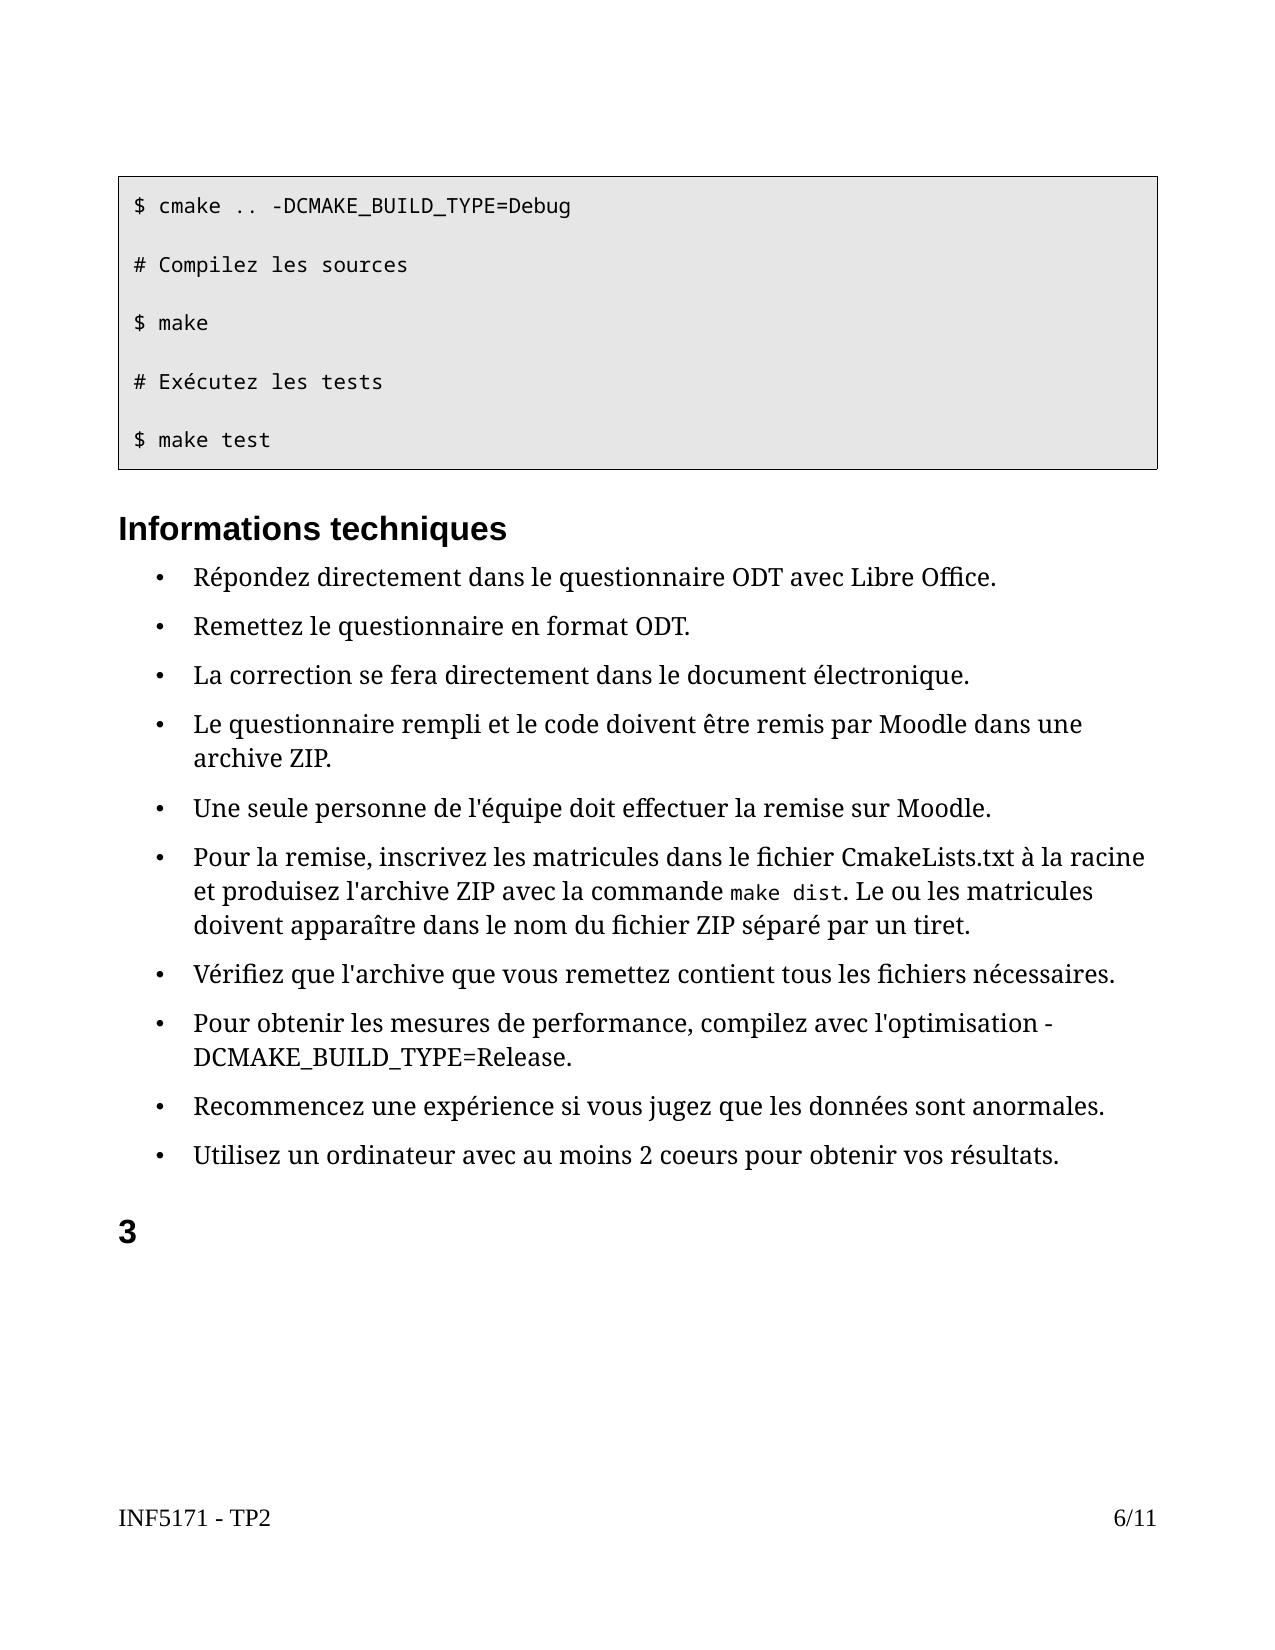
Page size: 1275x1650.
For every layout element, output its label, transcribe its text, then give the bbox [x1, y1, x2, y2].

list La correction se fera directement dans le document électronique. [156, 658, 1157, 692]
text # Exécutez les tests [119, 352, 1157, 395]
list Répondez directement dans le questionnaire ODT avec Libre Office. [156, 560, 1157, 594]
list Remettez le questionnaire en format ODT. [156, 609, 1157, 643]
list Recommencez une expérience si vous jugez que les données sont anormales. [156, 1089, 1157, 1123]
list Utilisez un ordinateur avec au moins 2 coeurs pour obtenir vos résultats. [156, 1138, 1157, 1172]
subtitle Informations techniques [118, 509, 1157, 547]
list Pour la remise, inscrivez les matricules dans le fichier CmakeLists.txt à la racine et produisez l'archive ZIP avec la commande make dist. Le ou les matricules doivent apparaître dans le nom du fichier ZIP séparé par un tiret. [156, 839, 1157, 941]
text $ make [119, 293, 1157, 337]
list Pour obtenir les mesures de performance, compilez avec l'optimisation -DCMAKE_BUILD_TYPE=Release. [156, 1006, 1157, 1074]
list Une seule personne de l'équipe doit effectuer la remise sur Moodle. [156, 790, 1157, 824]
list Vérifiez que l'archive que vous remettez contient tous les fichiers nécessaires. [156, 956, 1157, 991]
subtitle 3 [118, 1212, 1157, 1250]
text # Compilez les sources [119, 235, 1157, 278]
text $ cmake .. -DCMAKE_BUILD_TYPE=Debug [119, 177, 1157, 220]
list Le questionnaire rempli et le code doivent être remis par Moodle dans une archive ZIP. [156, 707, 1157, 775]
text $ make test [119, 410, 1157, 469]
